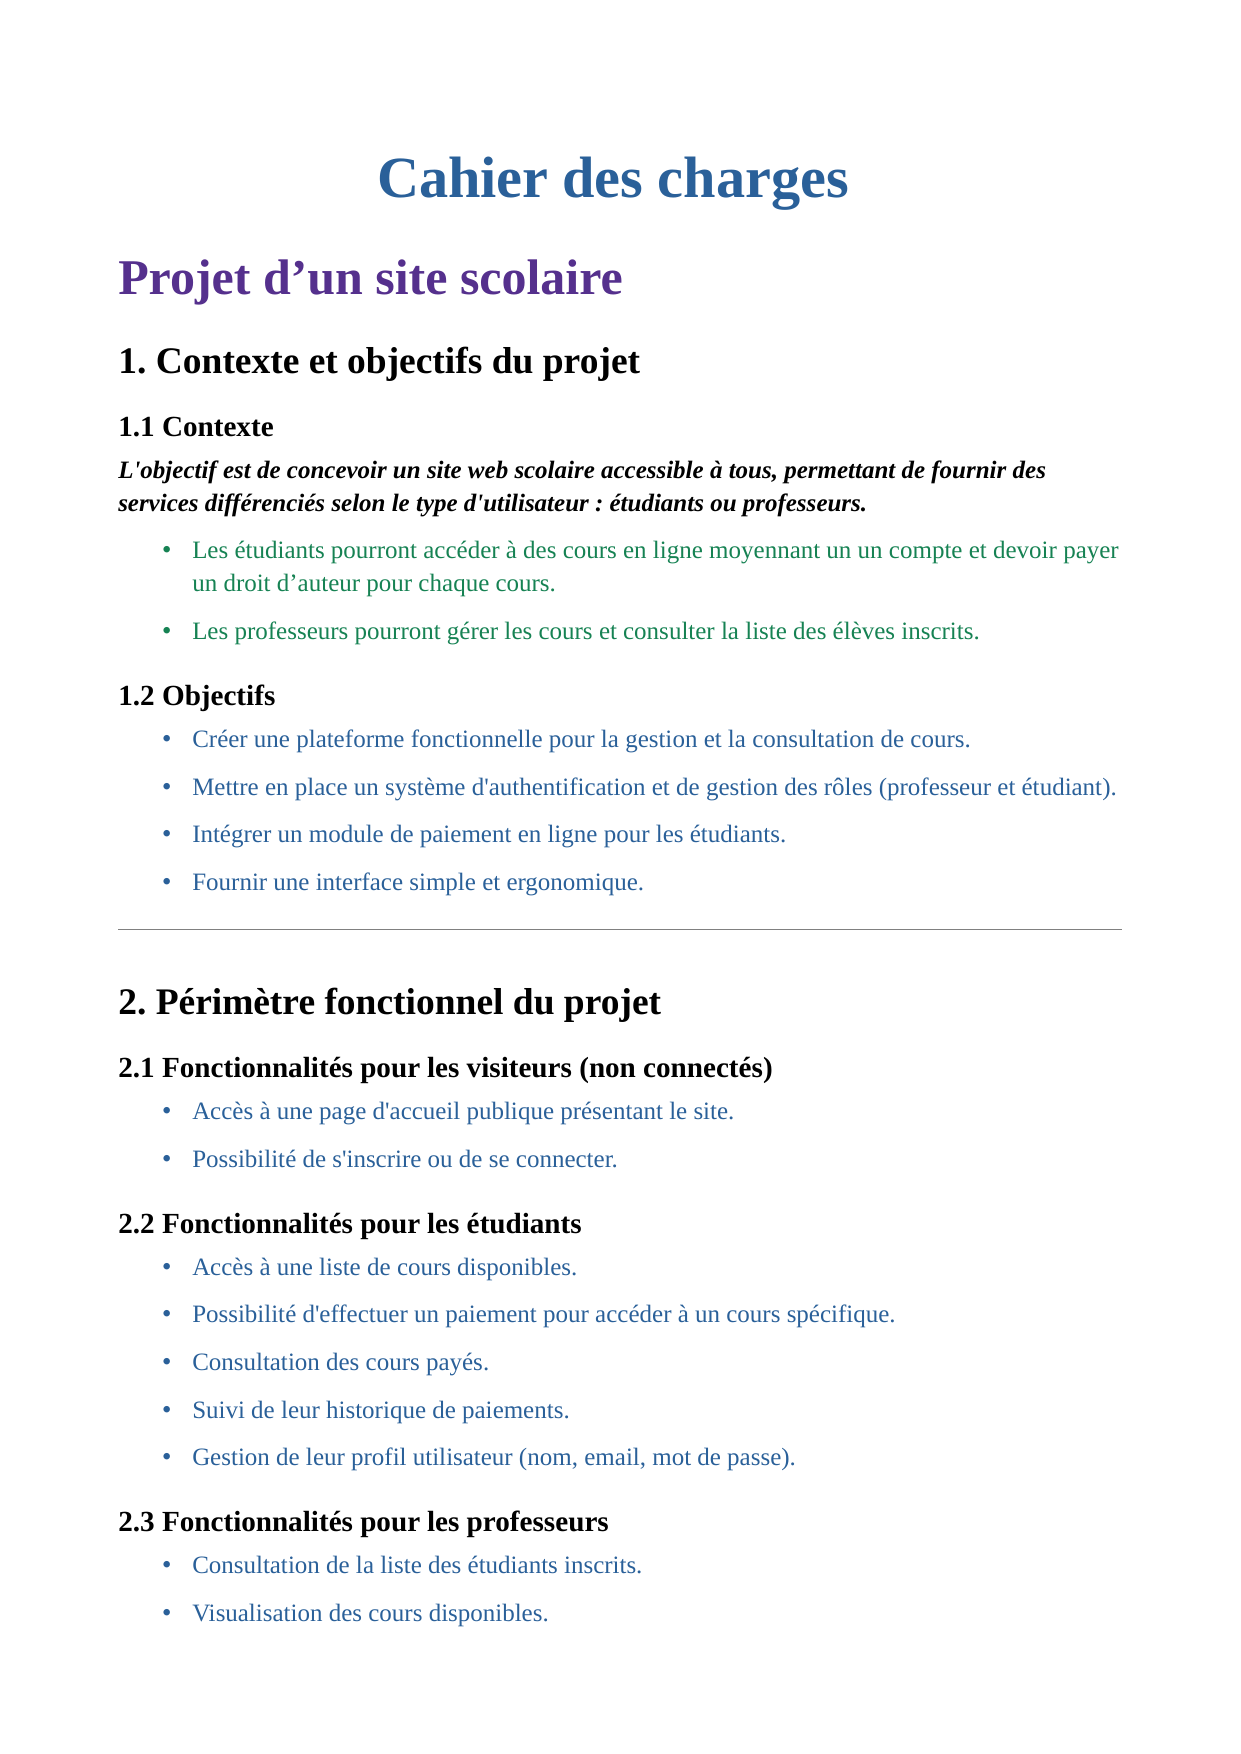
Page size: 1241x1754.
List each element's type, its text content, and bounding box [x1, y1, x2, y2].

list Accès à une page d'accueil publique présentant le site. [162, 1096, 1122, 1125]
subtitle 2.1 Fonctionnalités pour les visiteurs (non connectés) [118, 1050, 1122, 1083]
list Suivi de leur historique de paiements. [162, 1395, 1122, 1423]
subtitle 2. Périmètre fonctionnel du projet [118, 980, 1122, 1023]
text L'objectif est de concevoir un site web scolaire accessible à tous, permettant de fournir des services différenciés selon le type d'utilisateur : étudiants ou professeurs. [118, 455, 1122, 517]
list Mettre en place un système d'authentification et de gestion des rôles (professeur et étudiant). [162, 772, 1122, 801]
list Consultation des cours payés. [162, 1347, 1122, 1376]
subtitle 1.1 Contexte [118, 409, 1122, 442]
list Possibilité d'effectuer un paiement pour accéder à un cours spécifique. [162, 1299, 1122, 1328]
list Fournir une interface simple et ergonomique. [162, 867, 1122, 896]
subtitle 1. Contexte et objectifs du projet [118, 338, 1122, 382]
list Les étudiants pourront accéder à des cours en ligne moyennant un un compte et devoir payer un droit d’auteur pour chaque cours. [162, 535, 1122, 597]
list Consultation de la liste des étudiants inscrits. [162, 1551, 1122, 1579]
list Les professeurs pourront gérer les cours et consulter la liste des élèves inscrits. [162, 616, 1122, 645]
list Visualisation des cours disponibles. [162, 1598, 1122, 1627]
list Gestion de leur profil utilisateur (nom, email, mot de passe). [162, 1442, 1122, 1471]
subtitle 1.2 Objectifs [118, 678, 1122, 712]
list Accès à une liste de cours disponibles. [162, 1252, 1122, 1281]
subtitle 2.3 Fonctionnalités pour les professeurs [118, 1504, 1122, 1538]
subtitle Projet d’un site scolaire [118, 248, 1122, 305]
list Créer une plateforme fonctionnelle pour la gestion et la consultation de cours. [162, 724, 1122, 753]
subtitle 2.2 Fonctionnalités pour les étudiants [118, 1206, 1122, 1239]
list Intégrer un module de paiement en ligne pour les étudiants. [162, 819, 1122, 848]
subtitle Cahier des charges [118, 143, 1122, 210]
list Possibilité de s'inscrire ou de se connecter. [162, 1144, 1122, 1172]
